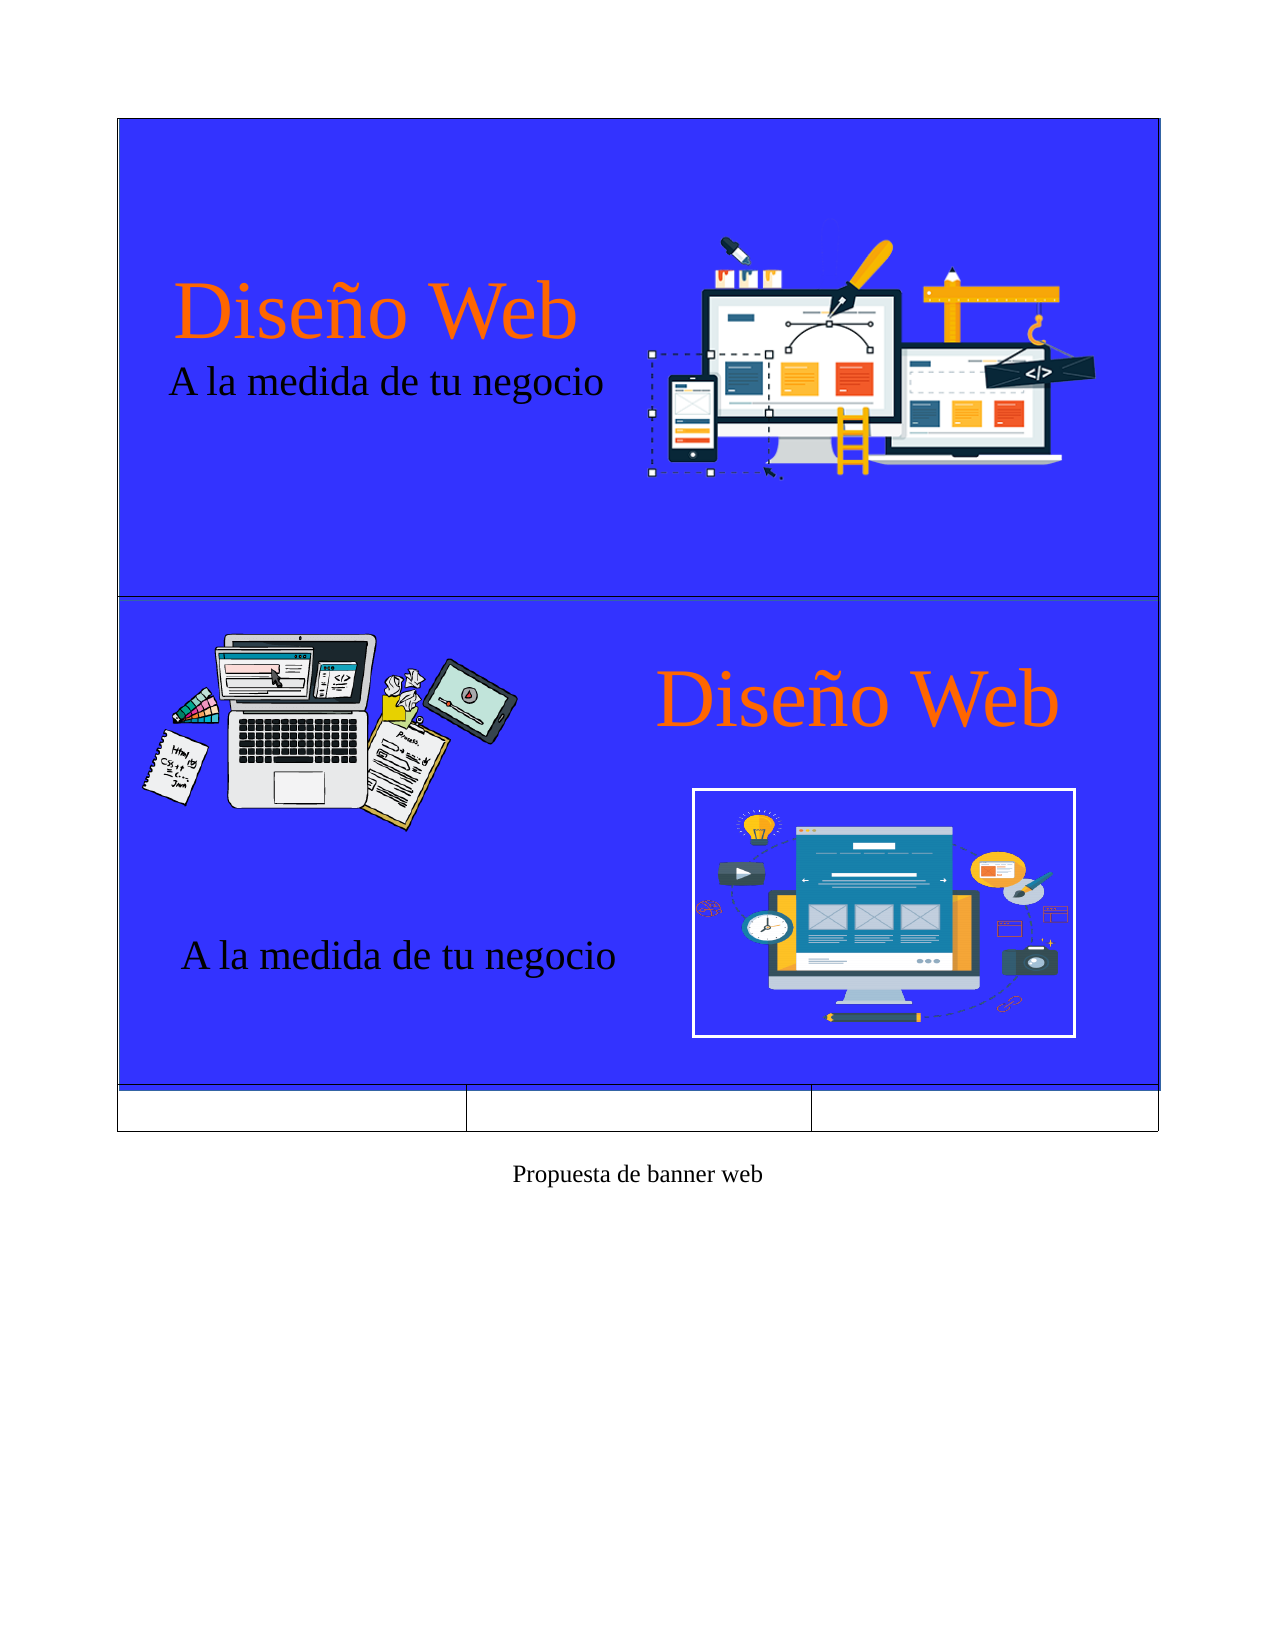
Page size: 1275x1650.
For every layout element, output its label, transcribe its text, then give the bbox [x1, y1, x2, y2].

text Propuesta de banner web [118, 1159, 1157, 1188]
table_cell [118, 1085, 466, 1131]
picture [138, 623, 522, 832]
table_cell [467, 1091, 811, 1131]
picture [695, 790, 1074, 1036]
picture [640, 215, 1101, 502]
table_cell [692, 788, 1076, 1038]
table_cell [812, 1091, 1158, 1131]
